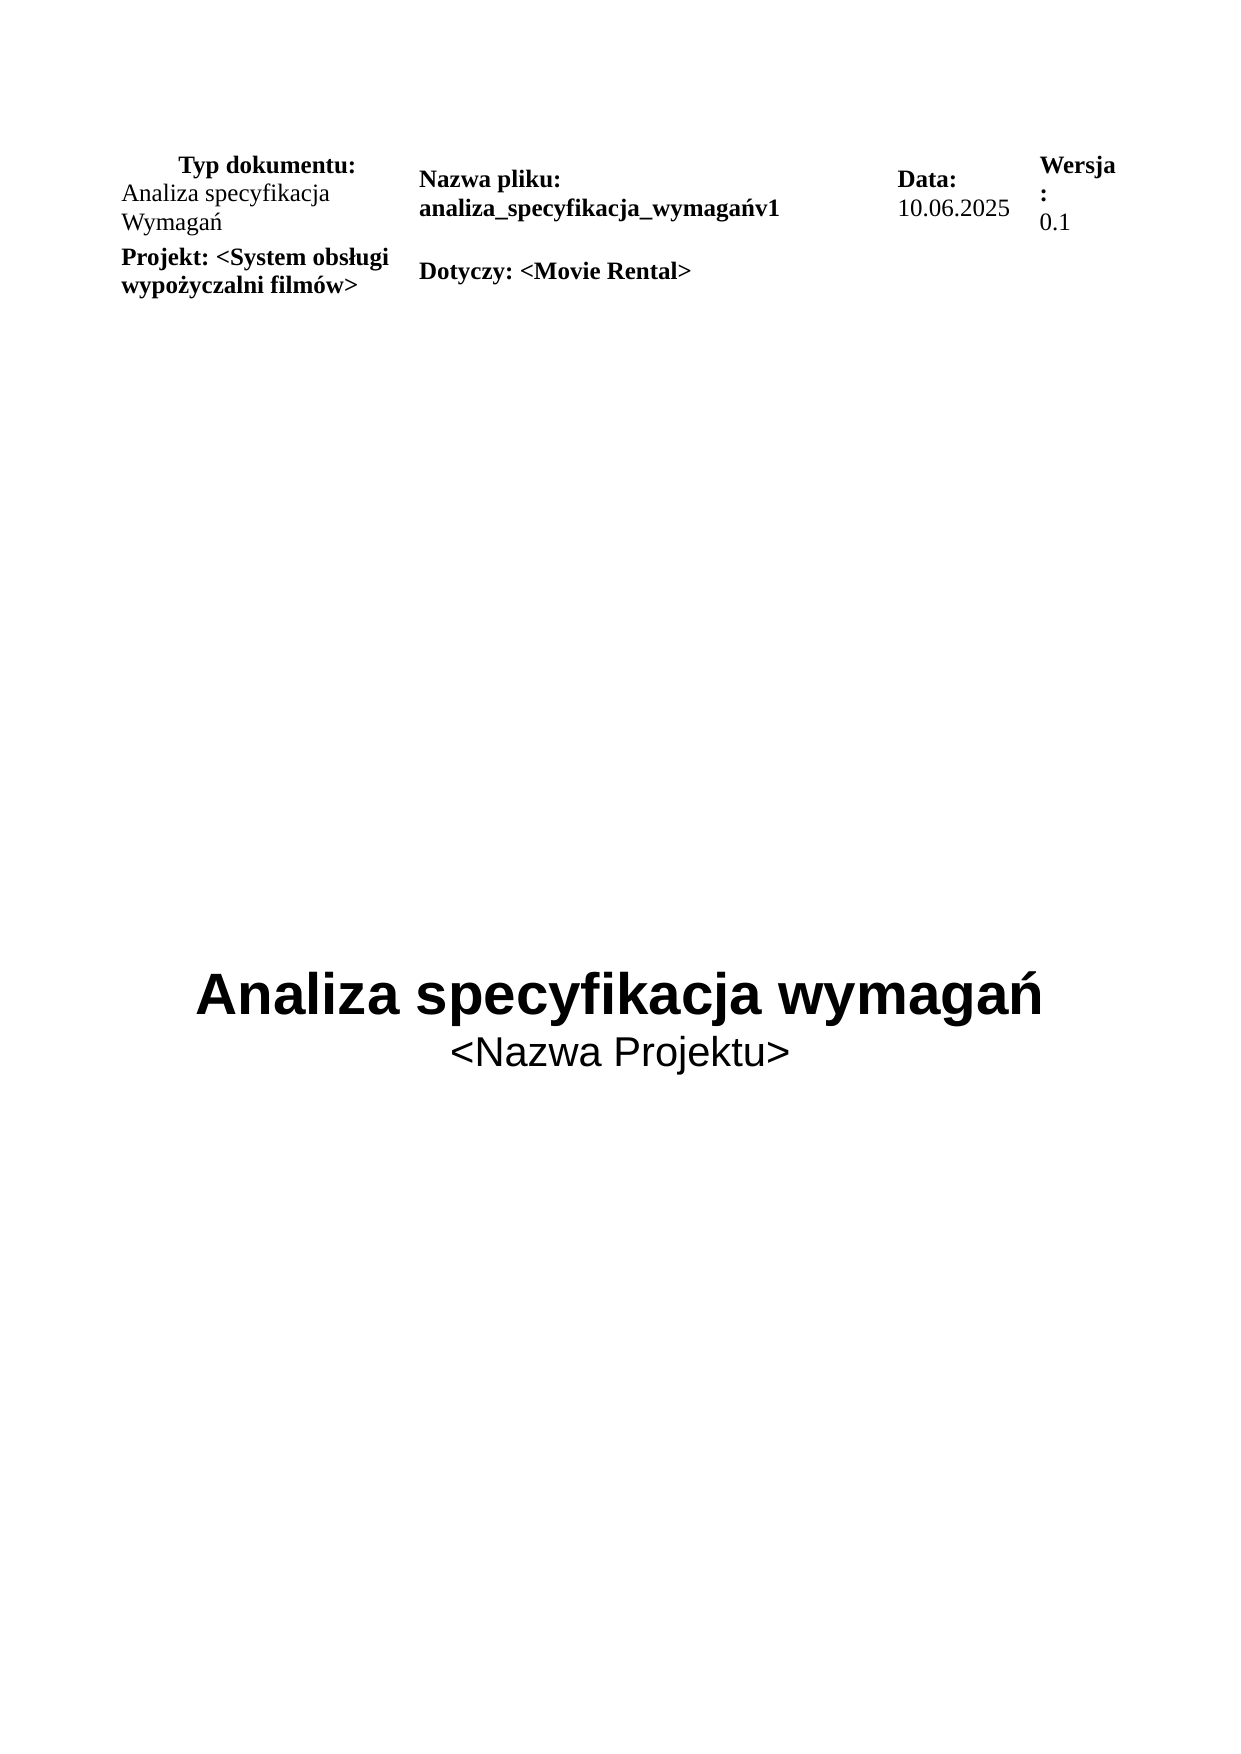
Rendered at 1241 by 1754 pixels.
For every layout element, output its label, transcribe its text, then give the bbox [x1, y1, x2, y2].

table_header Data: 10.06.2025 [895, 147, 1036, 239]
title Analiza specyfikacja wymagań <Nazwa Projektu> [118, 960, 1122, 1075]
table_header Wersja: 0.1 [1036, 147, 1122, 239]
table_header Nazwa pliku: analiza_specyfikacja_wymagańv1 [416, 147, 894, 239]
table_header Typ dokumentu: Analiza specyfikacja Wymagań [118, 147, 416, 239]
table_cell Projekt: <System obsługi wypożyczalni filmów> [118, 239, 416, 302]
table_cell Dotyczy: <Movie Rental> [416, 239, 1122, 302]
